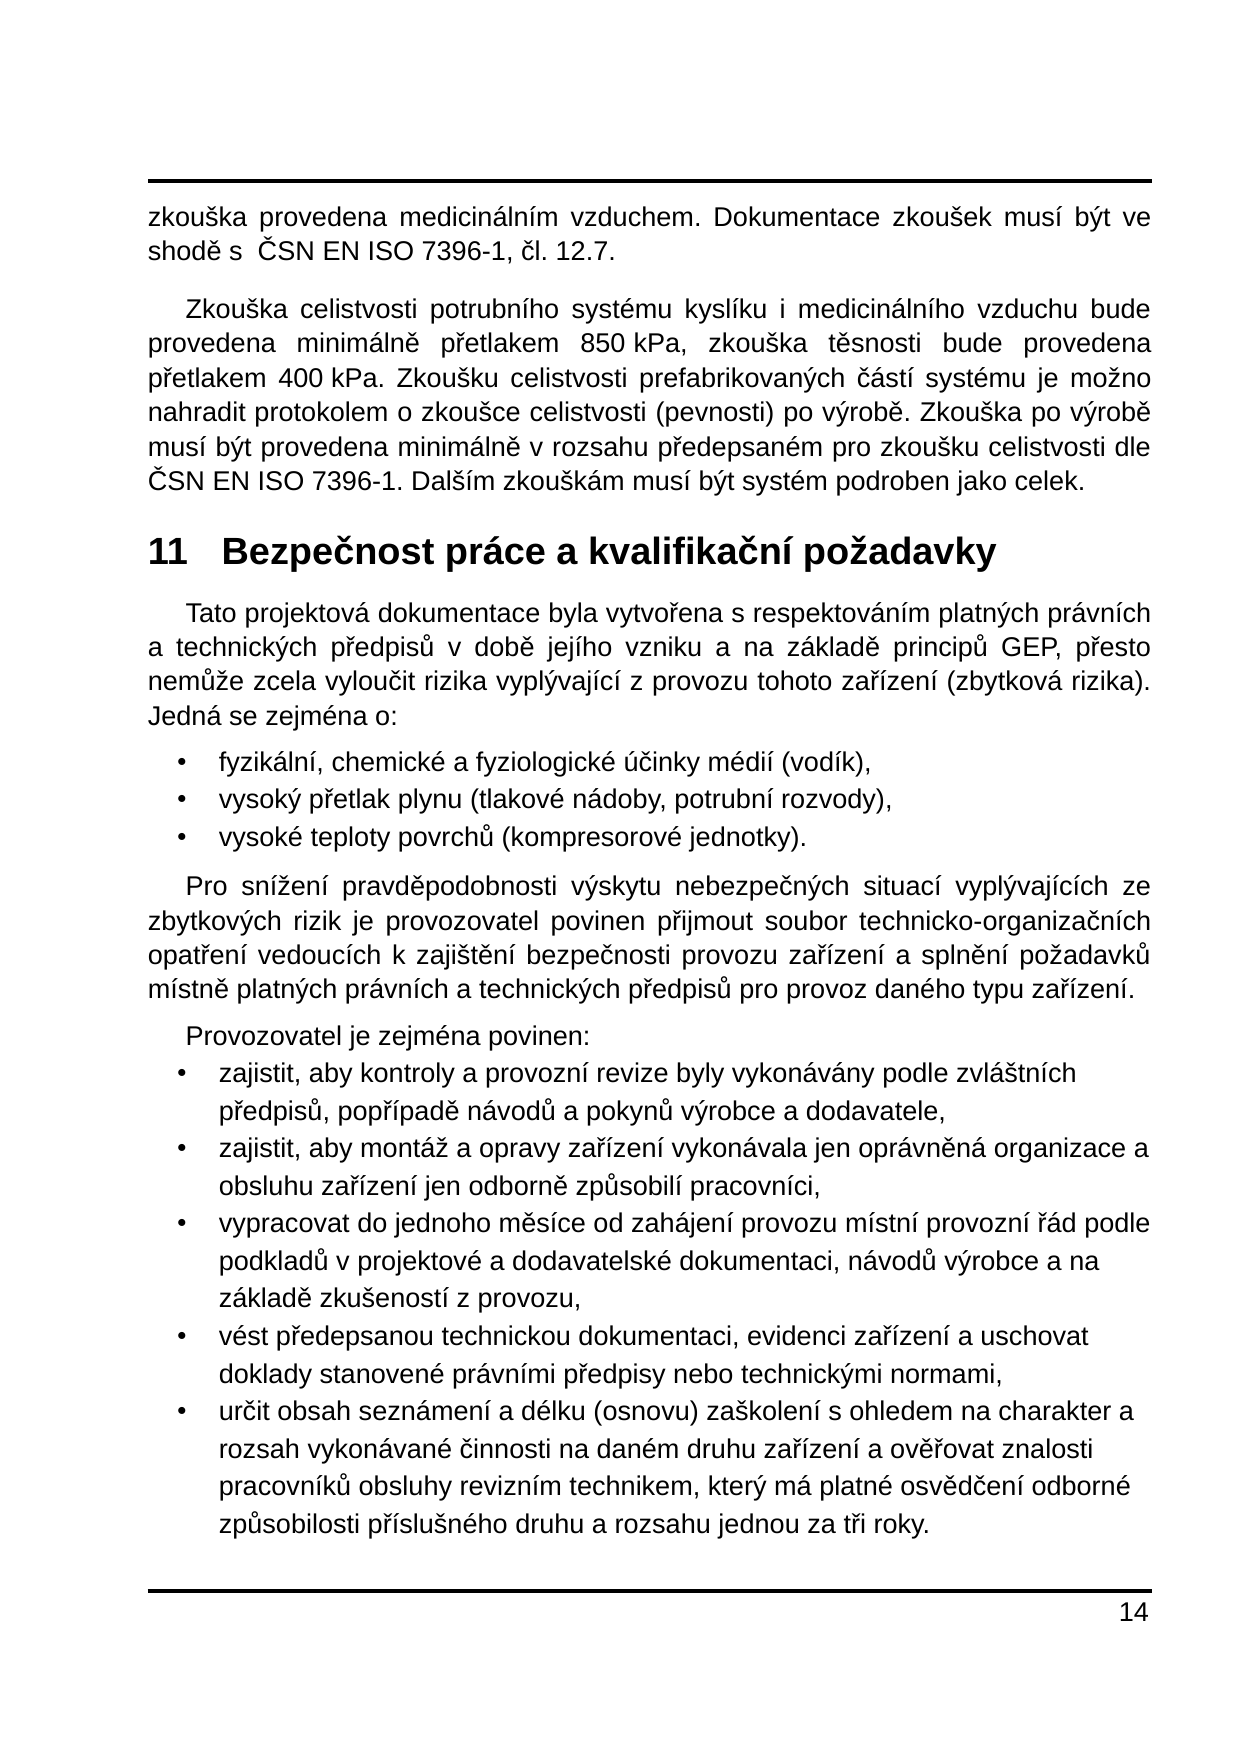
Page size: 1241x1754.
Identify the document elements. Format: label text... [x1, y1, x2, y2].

text Tato projektová dokumentace byla vytvořena s respektováním platných právních a technických předpisů v době jejího vzniku a na základě principů GEP, přesto nemůže zcela vyloučit rizika vyplývající z provozu tohoto zařízení (zbytková rizika). Jedná se zejména o: [148, 597, 1152, 731]
text Zkouška celistvosti potrubního systému kyslíku i medicinálního vzduchu bude provedena minimálně přetlakem 850 kPa, zkouška těsnosti bude provedena přetlakem 400 kPa. Zkoušku celistvosti prefabrikovaných částí systému je možno nahradit protokolem o zkoušce celistvosti (pevnosti) po výrobě. Zkouška po výrobě musí být provedena minimálně v rozsahu předepsaném pro zkoušku celistvosti dle ČSN EN ISO 7396-1. Dalším zkouškám musí být systém podroben jako celek. [148, 293, 1152, 496]
list vypracovat do jednoho měsíce od zahájení provozu místní provozní řád podle podkladů v projektové a dodavatelské dokumentaci, návodů výrobce a na základě zkušeností z provozu, [177, 1207, 1152, 1314]
text Provozovatel je zejména povinen: [185, 1020, 1152, 1051]
list zajistit, aby kontroly a provozní revize byly vykonávány podle zvláštních předpisů, popřípadě návodů a pokynů výrobce a dodavatele, [177, 1057, 1152, 1126]
text Pro snížení pravděpodobnosti výskytu nebezpečných situací vyplývajících ze zbytkových rizik je provozovatel povinen přijmout soubor technicko-organizačních opatření vedoucích k zajištění bezpečnosti provozu zařízení a splnění požadavků místně platných právních a technických předpisů pro provoz daného typu zařízení. [148, 870, 1152, 1005]
list zajistit, aby montáž a opravy zařízení vykonávala jen oprávněná organizace a obsluhu zařízení jen odborně způsobilí pracovníci, [177, 1132, 1152, 1201]
list určit obsah seznámení a délku (osnovu) zaškolení s ohledem na charakter a rozsah vykonávané činnosti na daném druhu zařízení a ověřovat znalosti pracovníků obsluhy revizním technikem, který má platné osvědčení odborné způsobilosti příslušného druhu a rozsahu jednou za tři roky. [177, 1395, 1152, 1539]
text zkouška provedena medicinálním vzduchem. Dokumentace zkoušek musí být ve shodě s ČSN EN ISO 7396-1, čl. 12.7. [148, 201, 1152, 266]
list vést předepsanou technickou dokumentaci, evidenci zařízení a uschovat doklady stanovené právními předpisy nebo technickými normami, [177, 1320, 1152, 1389]
subtitle Bezpečnost práce a kvalifikační požadavky [148, 529, 1152, 572]
list vysoké teploty povrchů (kompresorové jednotky). [177, 821, 1152, 852]
list fyzikální, chemické a fyziologické účinky médií (vodík), [177, 746, 1152, 777]
list vysoký přetlak plynu (tlakové nádoby, potrubní rozvody), [177, 783, 1152, 815]
